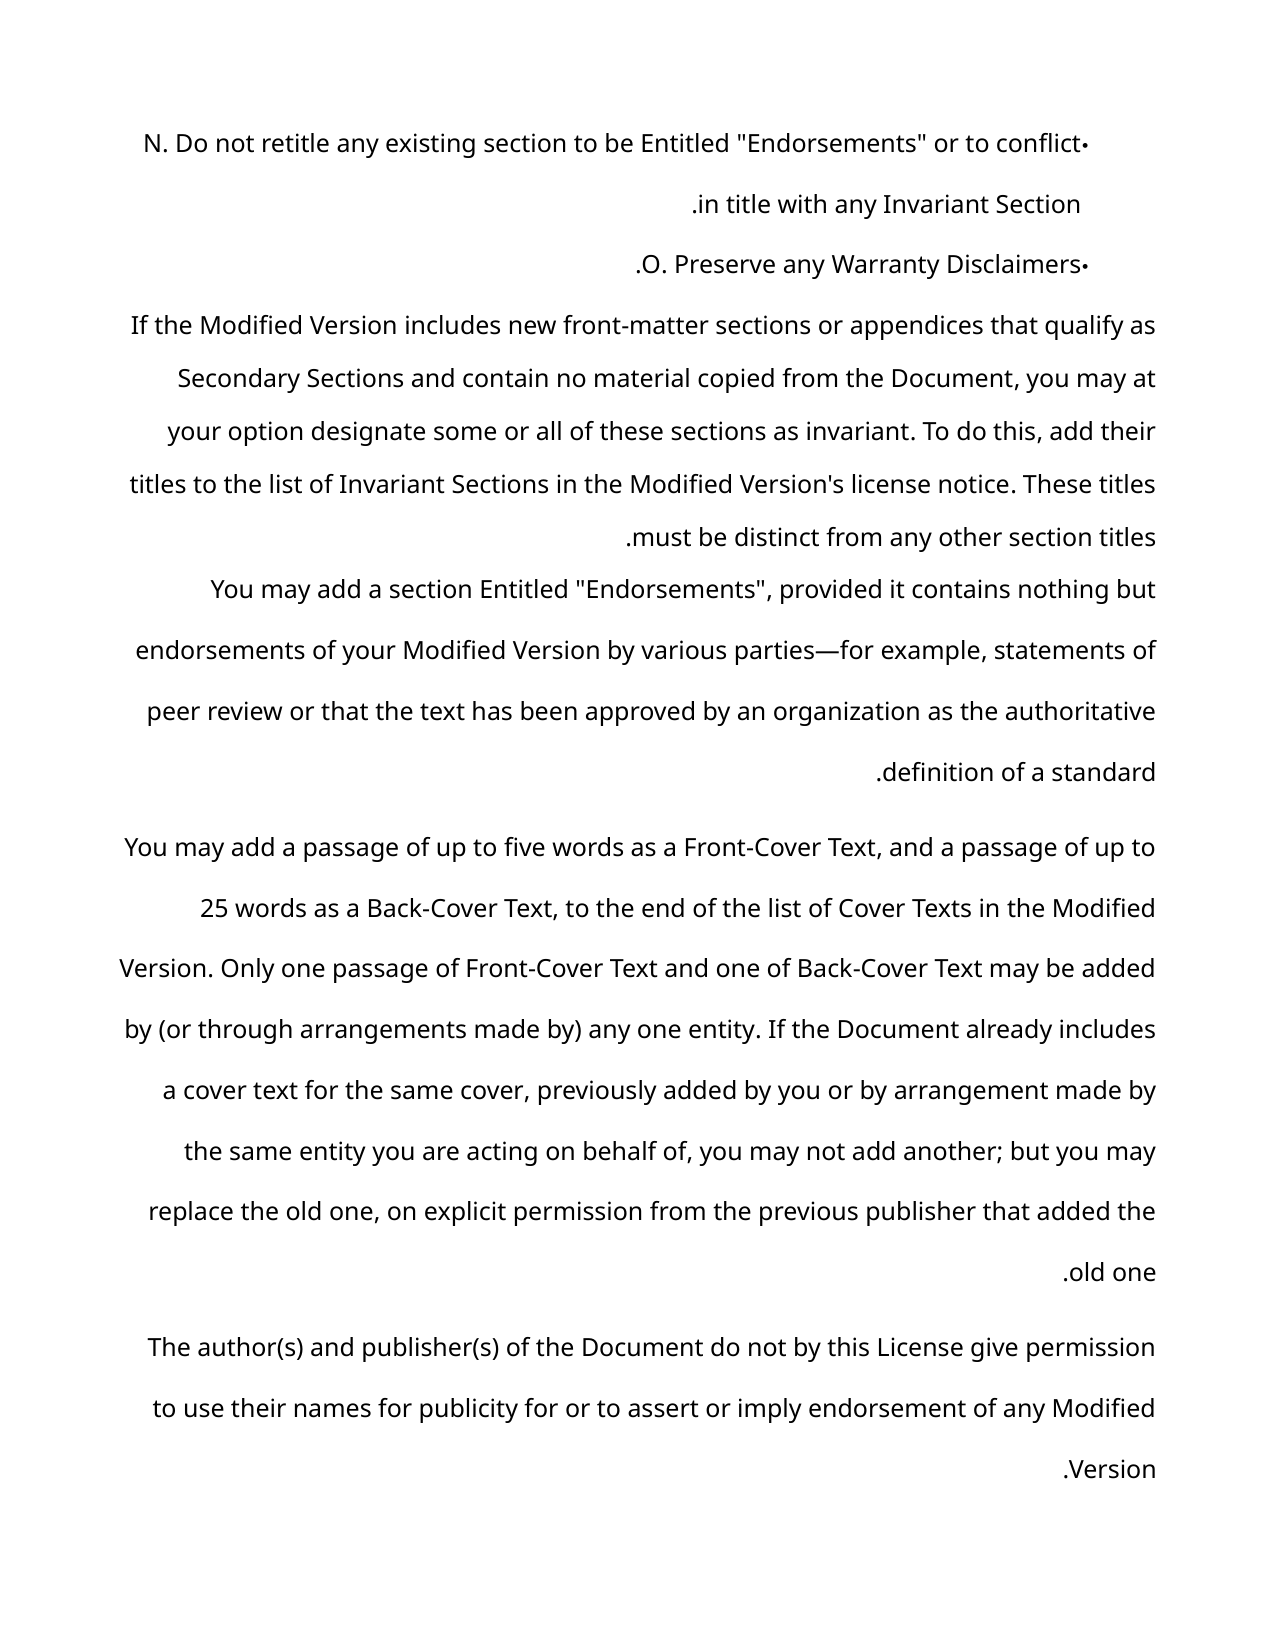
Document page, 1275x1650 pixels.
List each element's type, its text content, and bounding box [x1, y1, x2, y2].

text The author(s) and publisher(s) of the Document do not by this License give permission to use their names for publicity for or to assert or imply endorsement of any Modified Version. [118, 1322, 1157, 1497]
text You may add a passage of up to five words as a Front-Cover Text, and a passage of up to 25 words as a Back-Cover Text, to the end of the list of Cover Texts in the Modified Version. Only one passage of Front-Cover Text and one of Back-Cover Text may be added by (or through arrangements made by) any one entity. If the Document already includes a cover text for the same cover, previously added by you or by arrangement made by the same entity you are acting on behalf of, you may not add another; but you may replace the old one, on explicit permission from the previous publisher that added the old one. [118, 822, 1157, 1300]
text You may add a section Entitled "Endorsements", provided it contains nothing but endorsements of your Modified Version by various parties—for example, statements of peer review or that the text has been approved by an organization as the authoritative definition of a standard. [118, 564, 1157, 799]
text If the Modified Version includes new front-matter sections or appendices that qualify as Secondary Sections and contain no material copied from the Document, you may at your option designate some or all of these sections as invariant. To do this, add their titles to the list of Invariant Sections in the Modified Version's license notice. These titles must be distinct from any other section titles. [118, 300, 1157, 564]
list O. Preserve any Warranty Disclaimers. [118, 239, 1119, 292]
list N. Do not retitle any existing section to be Entitled "Endorsements" or to conflict in title with any Invariant Section. [118, 118, 1119, 232]
